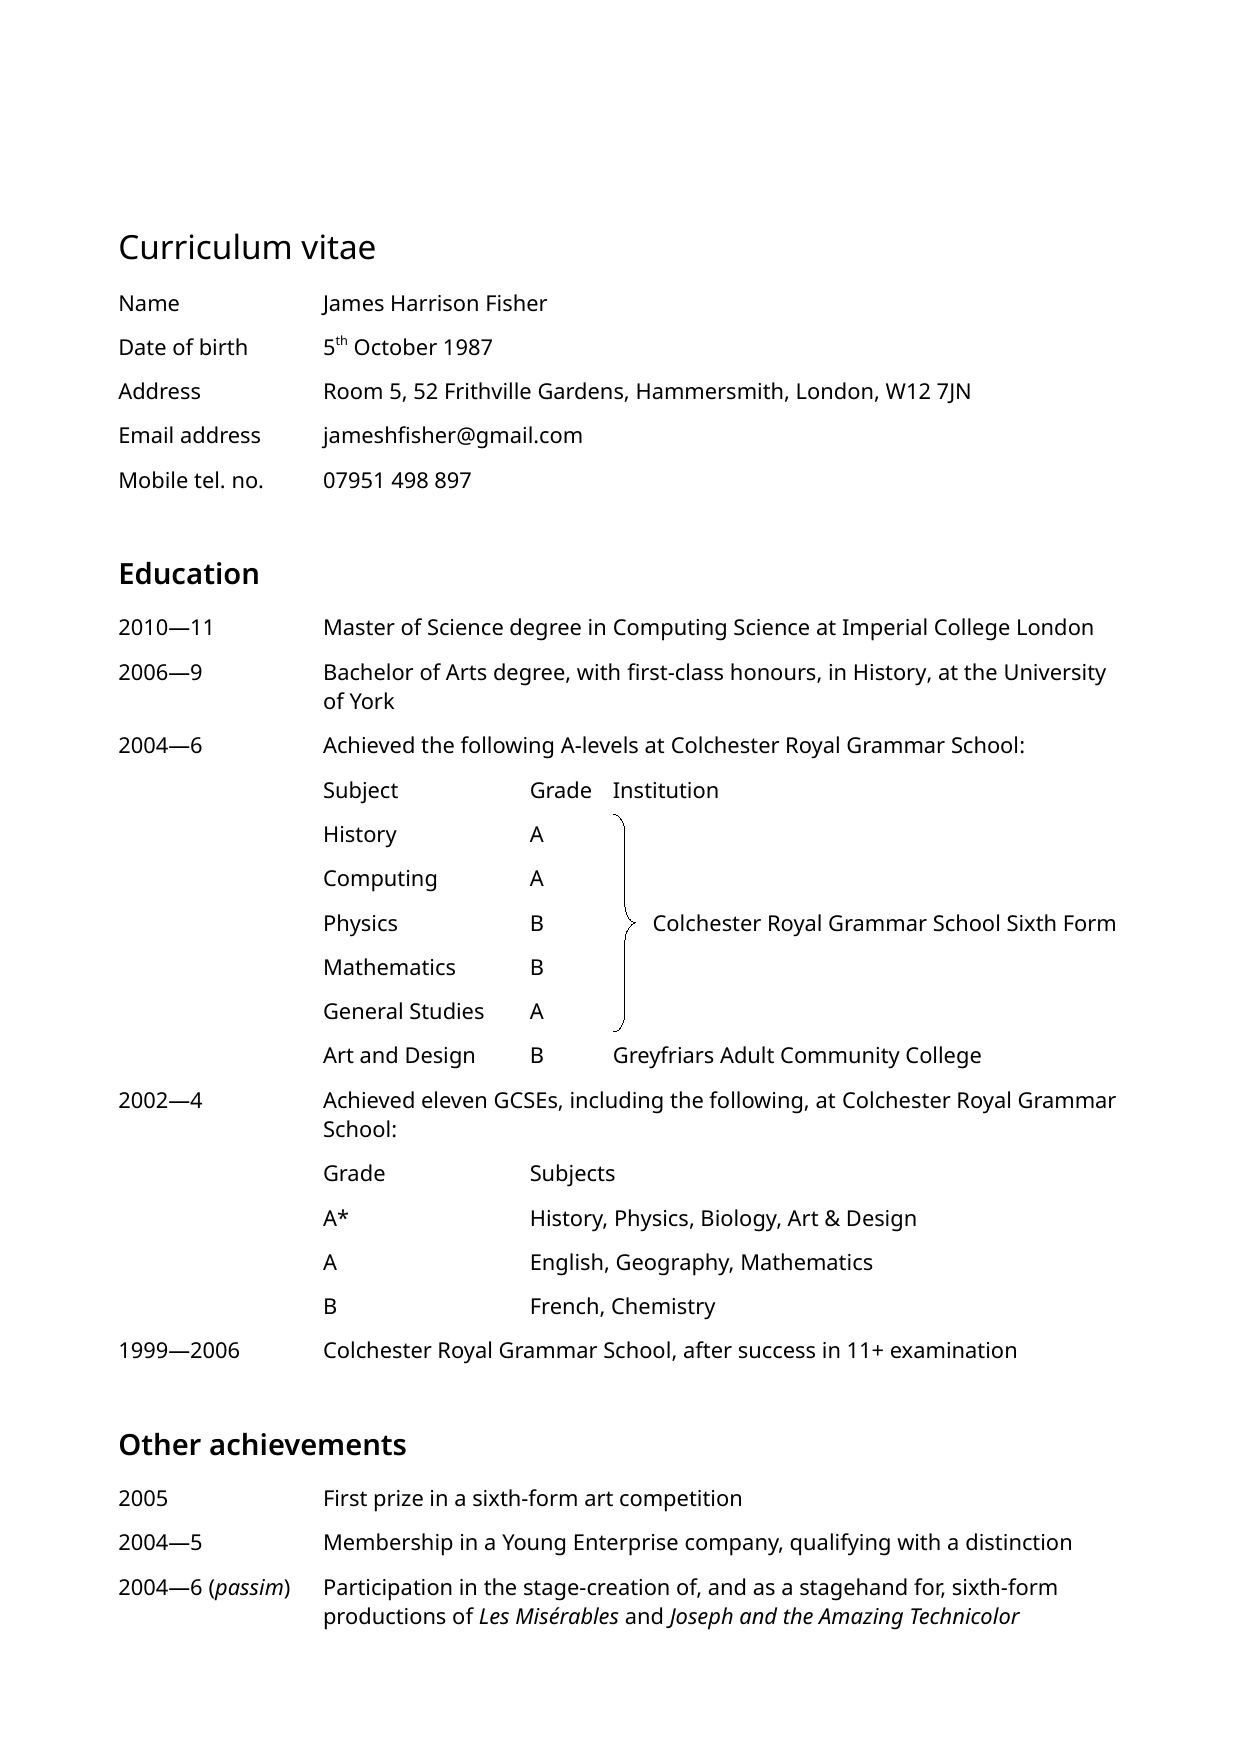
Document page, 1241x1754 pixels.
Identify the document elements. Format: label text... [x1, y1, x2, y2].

table_cell 5th October 1987 [323, 325, 1122, 369]
table_cell Colchester Royal Grammar School Sixth Form [613, 812, 1122, 1033]
table_cell Email address [118, 413, 323, 458]
table_cell 2002—4 [118, 1078, 323, 1328]
table_header Grade [323, 1151, 529, 1196]
table_cell Bachelor of Arts degree, with first-class honours, in History, at the University of York [323, 650, 1122, 723]
table_header Subjects [530, 1151, 1122, 1196]
table_cell 1999—2006 [118, 1328, 323, 1373]
table_cell History, Physics, Biology, Art & Design [530, 1196, 1122, 1240]
table_cell Achieved the following A-levels at Colchester Royal Grammar School: [323, 723, 1122, 841]
table_cell French, Chemistry [530, 1284, 1122, 1328]
table_cell Achieved eleven GCSEs, including the following, at Colchester Royal Grammar School: [323, 1078, 1122, 1328]
table_cell Art and Design [323, 1033, 529, 1077]
subtitle Other achievements [118, 1432, 1122, 1461]
table_header Subject [323, 768, 529, 812]
table_cell B [323, 1284, 529, 1328]
table_cell History [323, 812, 529, 856]
table_cell Colchester Royal Grammar School, after success in 11+ examination [323, 1328, 1122, 1373]
table_cell B [530, 900, 613, 944]
table_cell English, Geography, Mathematics [530, 1240, 1122, 1284]
table_cell Physics [323, 900, 529, 944]
table_cell Greyfriars Adult Community College [613, 1033, 1122, 1077]
table_cell A [530, 989, 613, 1033]
table_cell B [530, 945, 613, 989]
table_header Institution [613, 768, 1122, 812]
table_cell A* [323, 1196, 529, 1240]
table_cell 2004—5 [118, 1520, 323, 1564]
table_cell 2004—6 (passim) [118, 1565, 323, 1631]
table_cell jameshfisher@gmail.com [323, 413, 1122, 458]
table_header 2010—11 [118, 605, 323, 649]
table_header Name [118, 281, 323, 325]
table_cell A [530, 856, 613, 900]
table_cell Date of birth [118, 325, 323, 369]
table_cell A [530, 812, 613, 856]
table_cell 2006—9 [118, 650, 323, 723]
table_cell Mathematics [323, 945, 529, 989]
table_cell Room 5, 52 Frithville Gardens, Hammersmith, London, W12 7JN [323, 369, 1122, 413]
table_cell General Studies [323, 989, 529, 1033]
subtitle Education [118, 561, 1122, 590]
table_header James Harrison Fisher [323, 281, 1122, 325]
table_header 2005 [118, 1476, 323, 1520]
table_cell 2004—6 [118, 723, 323, 1077]
table_cell 07951 498 897 [323, 458, 1122, 502]
table_header First prize in a sixth-form art competition [323, 1476, 1122, 1520]
table_cell Computing [323, 856, 529, 900]
subtitle Curriculum vitae [118, 236, 1122, 266]
table_cell Membership in a Young Enterprise company, qualifying with a distinction [323, 1520, 1122, 1564]
table_cell B [530, 1033, 613, 1077]
table_cell Participation in the stage-creation of, and as a stagehand for, sixth-form productions of Les Misérables and Joseph and the Amazing Technicolor [323, 1565, 1122, 1631]
table_cell Address [118, 369, 323, 413]
table_header Grade [530, 768, 613, 812]
table_cell Mobile tel. no. [118, 458, 323, 502]
table_header Master of Science degree in Computing Science at Imperial College London [323, 605, 1122, 649]
table_cell A [323, 1240, 529, 1284]
